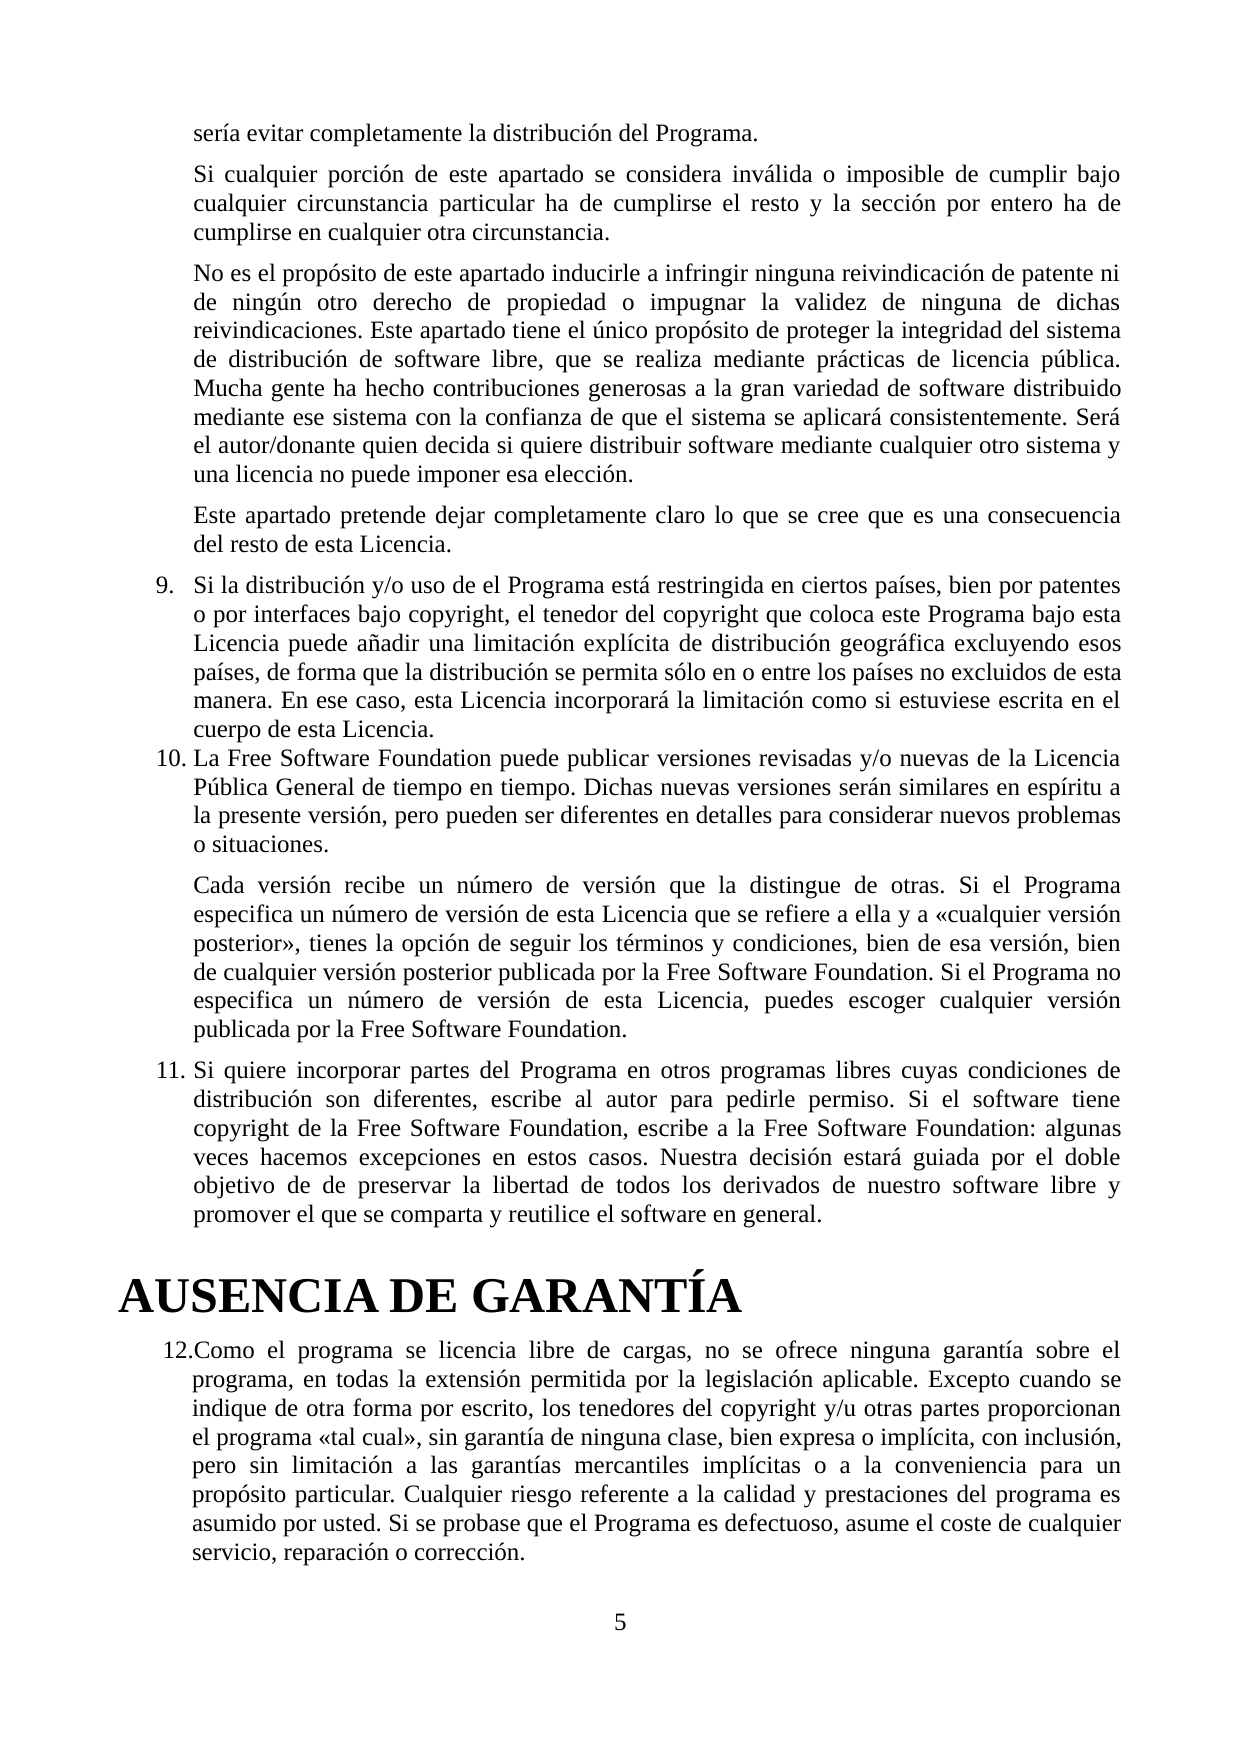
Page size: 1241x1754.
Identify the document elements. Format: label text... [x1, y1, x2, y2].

list Como el programa se licencia libre de cargas, no se ofrece ninguna garantía sobre el programa, en todas la extensión permitida por la legislación aplicable. Excepto cuando se indique de otra forma por escrito, los tenedores del copyright y/u otras partes proporcionan el programa «tal cual», sin garantía de ninguna clase, bien expresa o implícita, con inclusión, pero sin limitación a las garantías mercantiles implícitas o a la conveniencia para un propósito particular. Cualquier riesgo referente a la calidad y prestaciones del programa es asumido por usted. Si se probase que el Programa es defectuoso, asume el coste de cualquier servicio, reparación o corrección. [162, 1336, 1122, 1566]
list Si cualquier porción de este apartado se considera inválida o imposible de cumplir bajo cualquier circunstancia particular ha de cumplirse el resto y la sección por entero ha de cumplirse en cualquier otra circunstancia. [156, 159, 1122, 246]
list No es el propósito de este apartado inducirle a infringir ninguna reivindicación de patente ni de ningún otro derecho de propiedad o impugnar la validez de ninguna de dichas reivindicaciones. Este apartado tiene el único propósito de proteger la integridad del sistema de distribución de software libre, que se realiza mediante prácticas de licencia pública. Mucha gente ha hecho contribuciones generosas a la gran variedad de software distribuido mediante ese sistema con la confianza de que el sistema se aplicará consistentemente. Será el autor/donante quien decida si quiere distribuir software mediante cualquier otro sistema y una licencia no puede imponer esa elección. [156, 258, 1122, 488]
list Este apartado pretende dejar completamente claro lo que se cree que es una consecuencia del resto de esta Licencia. [156, 501, 1122, 558]
list Si quiere incorporar partes del Programa en otros programas libres cuyas condiciones de distribución son diferentes, escribe al autor para pedirle permiso. Si el software tiene copyright de la Free Software Foundation, escribe a la Free Software Foundation: algunas veces hacemos excepciones en estos casos. Nuestra decisión estará guiada por el doble objetivo de de preservar la libertad de todos los derivados de nuestro software libre y promover el que se comparta y reutilice el software en general. [156, 1056, 1122, 1228]
list Cada versión recibe un número de versión que la distingue de otras. Si el Programa especifica un número de versión de esta Licencia que se refiere a ella y a «cualquier versión posterior», tienes la opción de seguir los términos y condiciones, bien de esa versión, bien de cualquier versión posterior publicada por la Free Software Foundation. Si el Programa no especifica un número de versión de esta Licencia, puedes escoger cualquier versión publicada por la Free Software Foundation. [156, 871, 1122, 1043]
list Si la distribución y/o uso de el Programa está restringida en ciertos países, bien por patentes o por interfaces bajo copyright, el tenedor del copyright que coloca este Programa bajo esta Licencia puede añadir una limitación explícita de distribución geográfica excluyendo esos países, de forma que la distribución se permita sólo en o entre los países no excluidos de esta manera. En ese caso, esta Licencia incorporará la limitación como si estuviese escrita en el cuerpo de esta Licencia. [156, 571, 1122, 743]
subtitle AUSENCIA DE GARANTÍA [118, 1266, 1122, 1323]
list sería evitar completamente la distribución del Programa. [156, 118, 1122, 147]
list La Free Software Foundation puede publicar versiones revisadas y/o nuevas de la Licencia Pública General de tiempo en tiempo. Dichas nuevas versiones serán similares en espíritu a la presente versión, pero pueden ser diferentes en detalles para considerar nuevos problemas o situaciones. [156, 743, 1122, 858]
